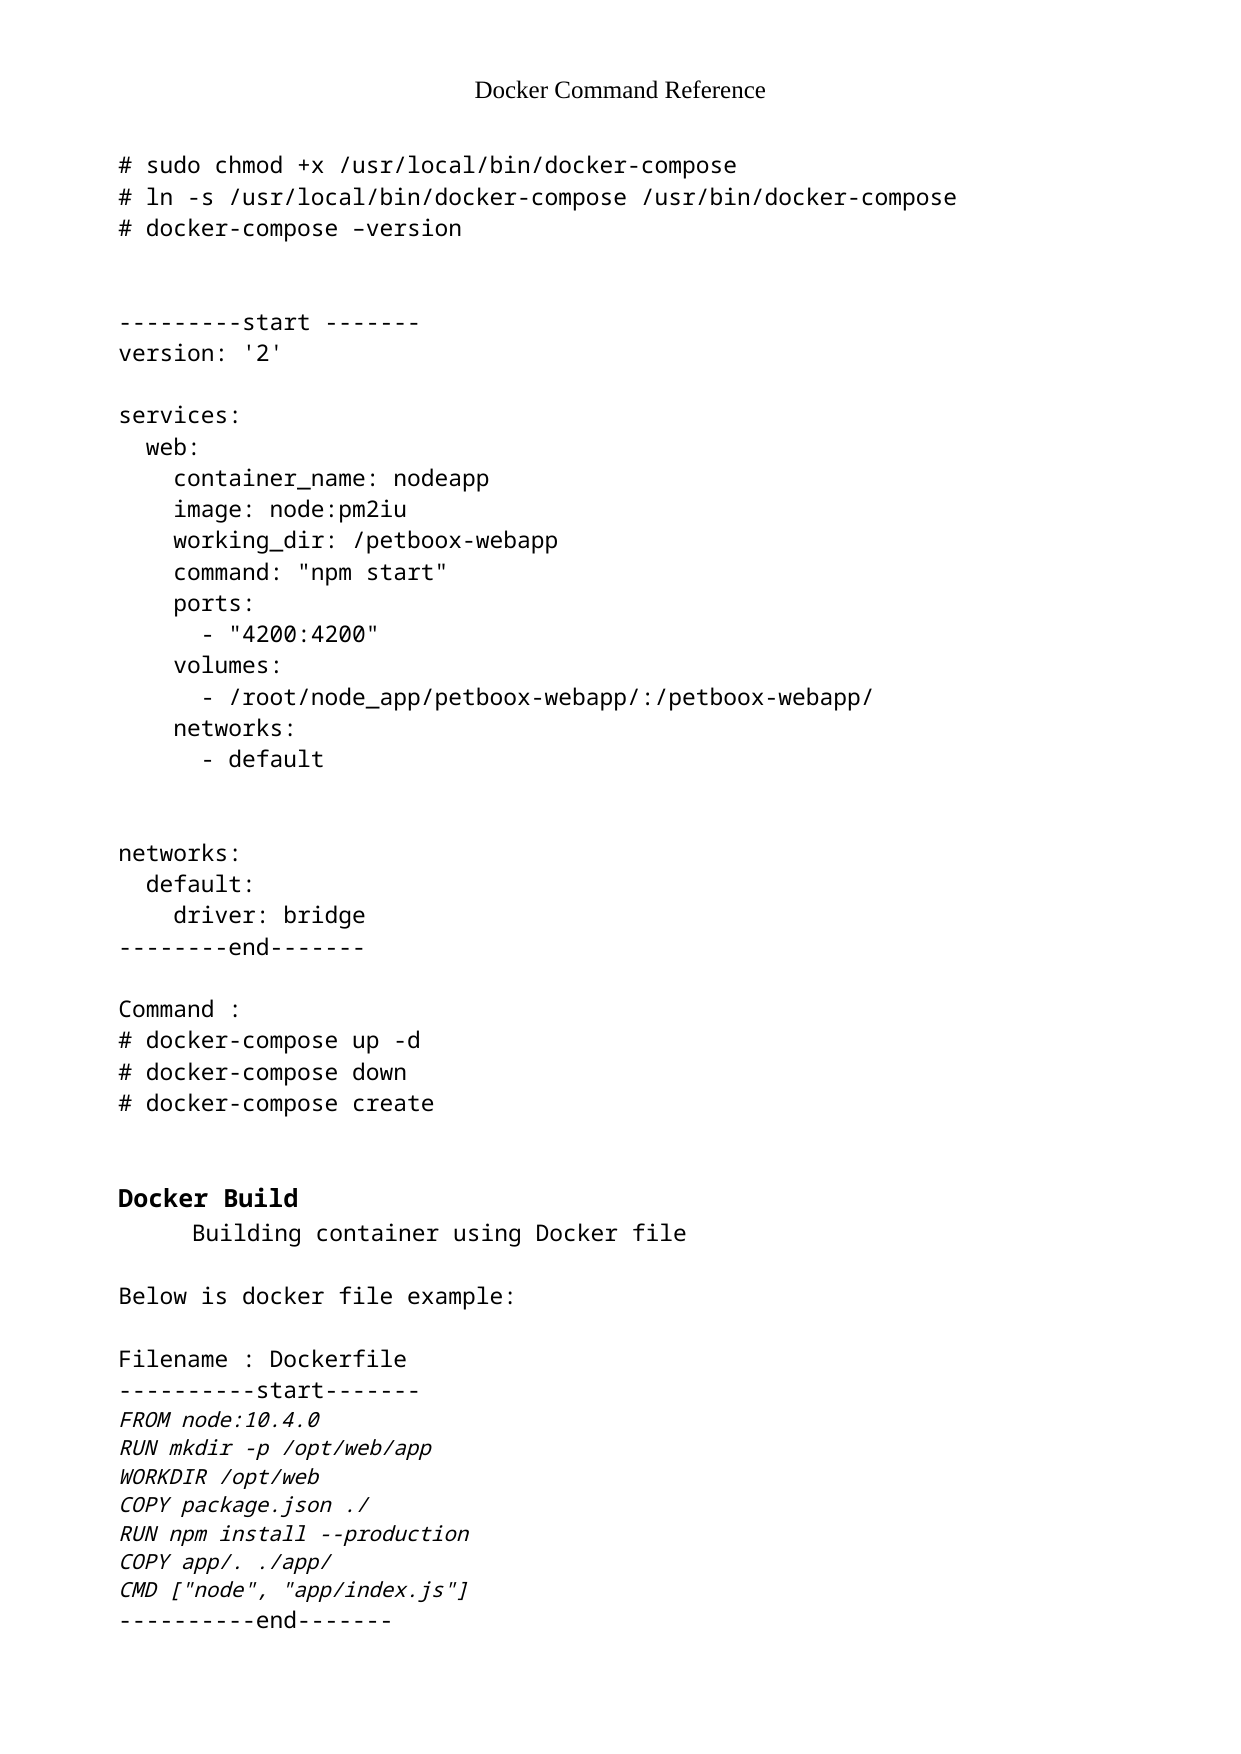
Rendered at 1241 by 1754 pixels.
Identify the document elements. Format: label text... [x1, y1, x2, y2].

text Docker Build [118, 1181, 1122, 1215]
text # sudo chmod +x /usr/local/bin/docker-compose [118, 149, 1122, 181]
text container_name: nodeapp [118, 462, 1122, 493]
text --------end------- [118, 931, 1122, 962]
text # docker-compose up -d [118, 1024, 1122, 1056]
text # docker-compose –version [118, 212, 1122, 243]
text RUN mkdir -p /opt/web/app [118, 1433, 1122, 1462]
text RUN npm install --production [118, 1519, 1122, 1547]
text COPY package.json ./ [118, 1490, 1122, 1519]
text networks: [118, 837, 1122, 868]
text volumes: [118, 649, 1122, 681]
text ports: [118, 587, 1122, 618]
text working_dir: /petboox-webapp [118, 524, 1122, 556]
text ---------start ------- [118, 306, 1122, 337]
text - /root/node_app/petboox-webapp/:/petboox-webapp/ [118, 681, 1122, 712]
text ----------start------- [118, 1374, 1122, 1405]
text WORKDIR /opt/web [118, 1462, 1122, 1490]
text web: [118, 431, 1122, 462]
text version: '2' [118, 337, 1122, 368]
text CMD ["node", "app/index.js"] [118, 1576, 1122, 1604]
text driver: bridge [118, 899, 1122, 931]
text - "4200:4200" [118, 618, 1122, 649]
text image: node:pm2iu [118, 493, 1122, 524]
text FROM node:10.4.0 [118, 1405, 1122, 1433]
text # ln -s /usr/local/bin/docker-compose /usr/bin/docker-compose [118, 181, 1122, 212]
text Filename : Dockerfile [118, 1342, 1122, 1374]
text Building container using Docker file [118, 1215, 1122, 1249]
text # docker-compose down [118, 1056, 1122, 1087]
text # docker-compose create [118, 1087, 1122, 1118]
text networks: [118, 712, 1122, 743]
text - default [118, 743, 1122, 774]
text COPY app/. ./app/ [118, 1547, 1122, 1576]
text Command : [118, 993, 1122, 1024]
text command: "npm start" [118, 556, 1122, 587]
text services: [118, 399, 1122, 431]
text default: [118, 868, 1122, 899]
text ----------end------- [118, 1604, 1122, 1635]
text Below is docker file example: [118, 1280, 1122, 1311]
